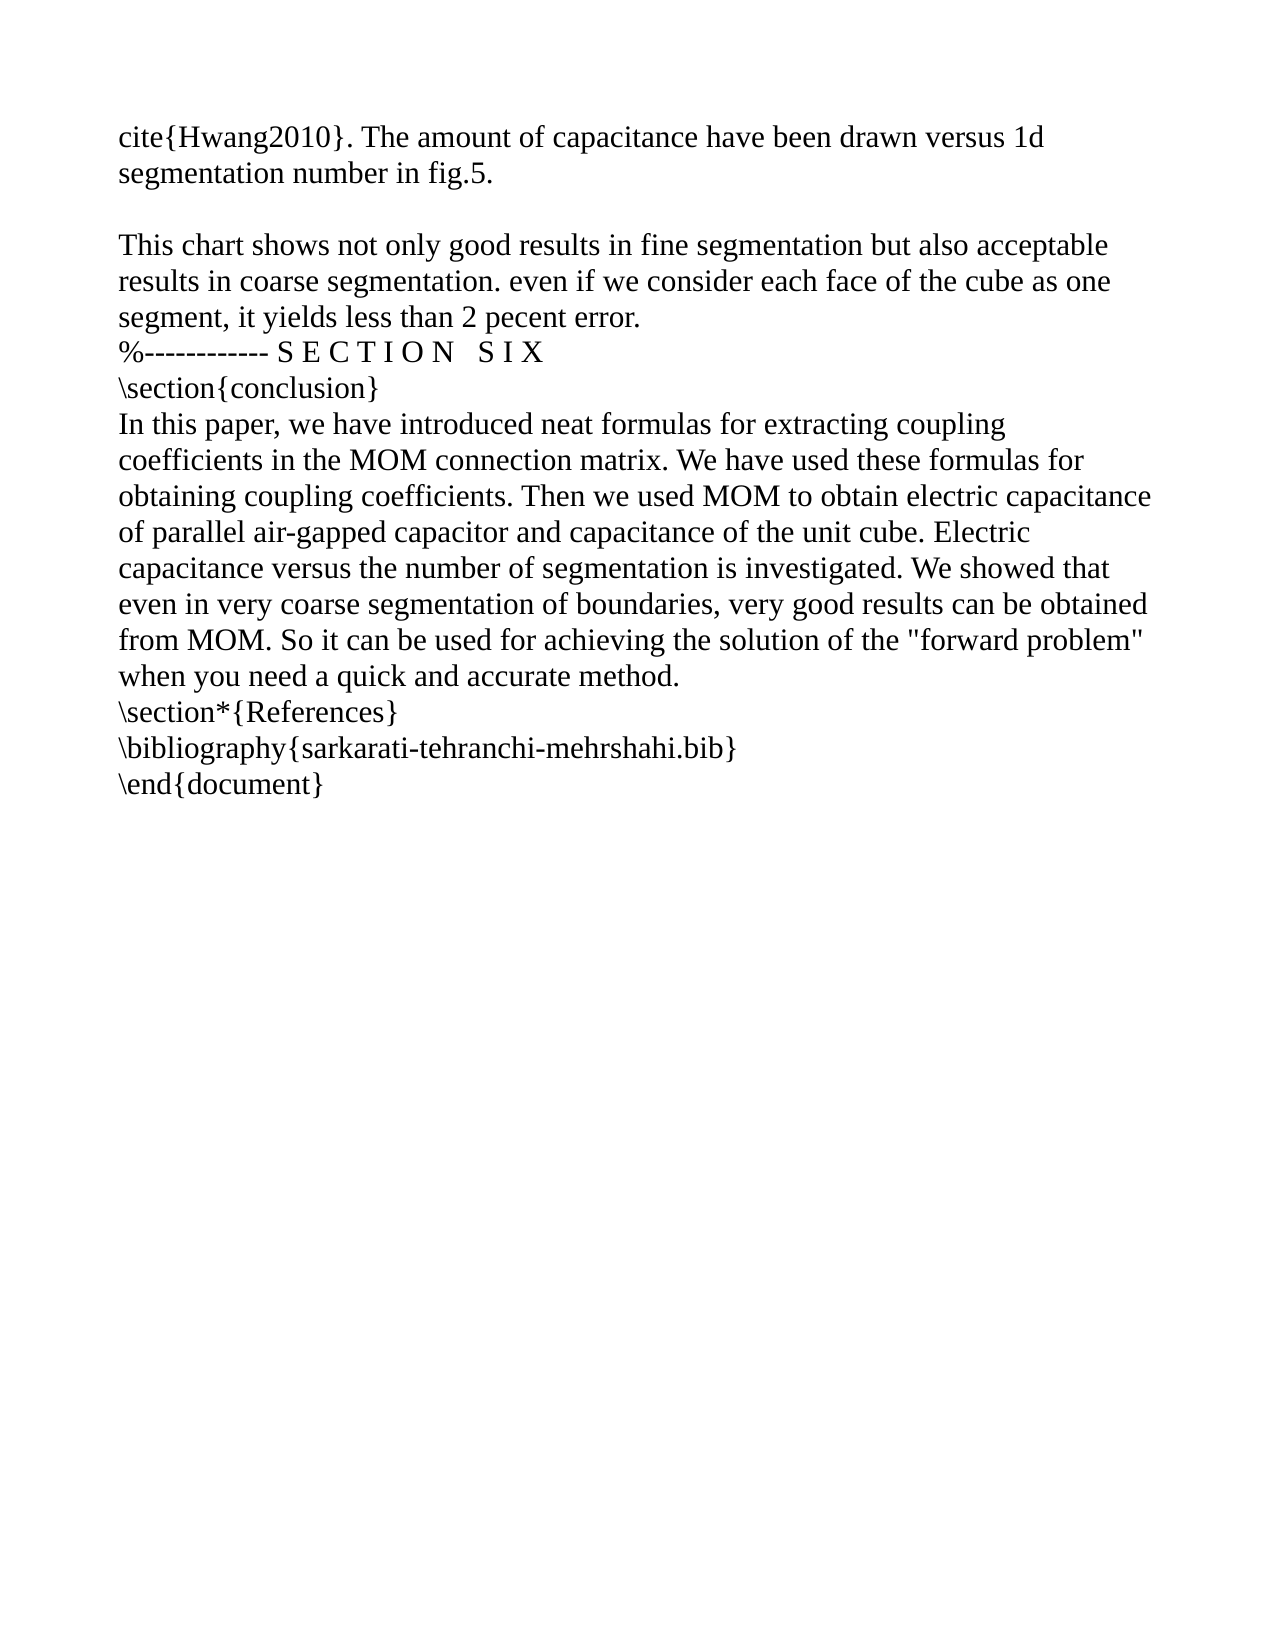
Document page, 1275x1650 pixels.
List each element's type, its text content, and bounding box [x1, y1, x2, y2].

text \end{document} [118, 765, 1157, 801]
text \section*{References} [118, 693, 1157, 729]
text \section{conclusion} [118, 370, 1157, 406]
text In this paper, we have introduced neat formulas for extracting coupling coefficients in the MOM connection matrix. We have used these formulas for obtaining coupling coefficients. Then we used MOM to obtain electric capacitance of parallel air-gapped capacitor and capacitance of the unit cube. Electric capacitance versus the number of segmentation is investigated. We showed that even in very coarse segmentation of boundaries, very good results can be obtained from MOM. So it can be used for achieving the solution of the "forward problem" when you need a quick and accurate method. [118, 406, 1157, 693]
text %------------ S E C T I O N S I X [118, 334, 1157, 370]
text This chart shows not only good results in fine segmentation but also acceptable results in coarse segmentation. even if we consider each face of the cube as one segment, it yields less than 2 pecent error. [118, 226, 1157, 334]
text \bibliography{sarkarati-tehranchi-mehrshahi.bib} [118, 729, 1157, 765]
text cite{Hwang2010}. The amount of capacitance have been drawn versus 1d segmentation number in fig.5. [118, 118, 1157, 190]
